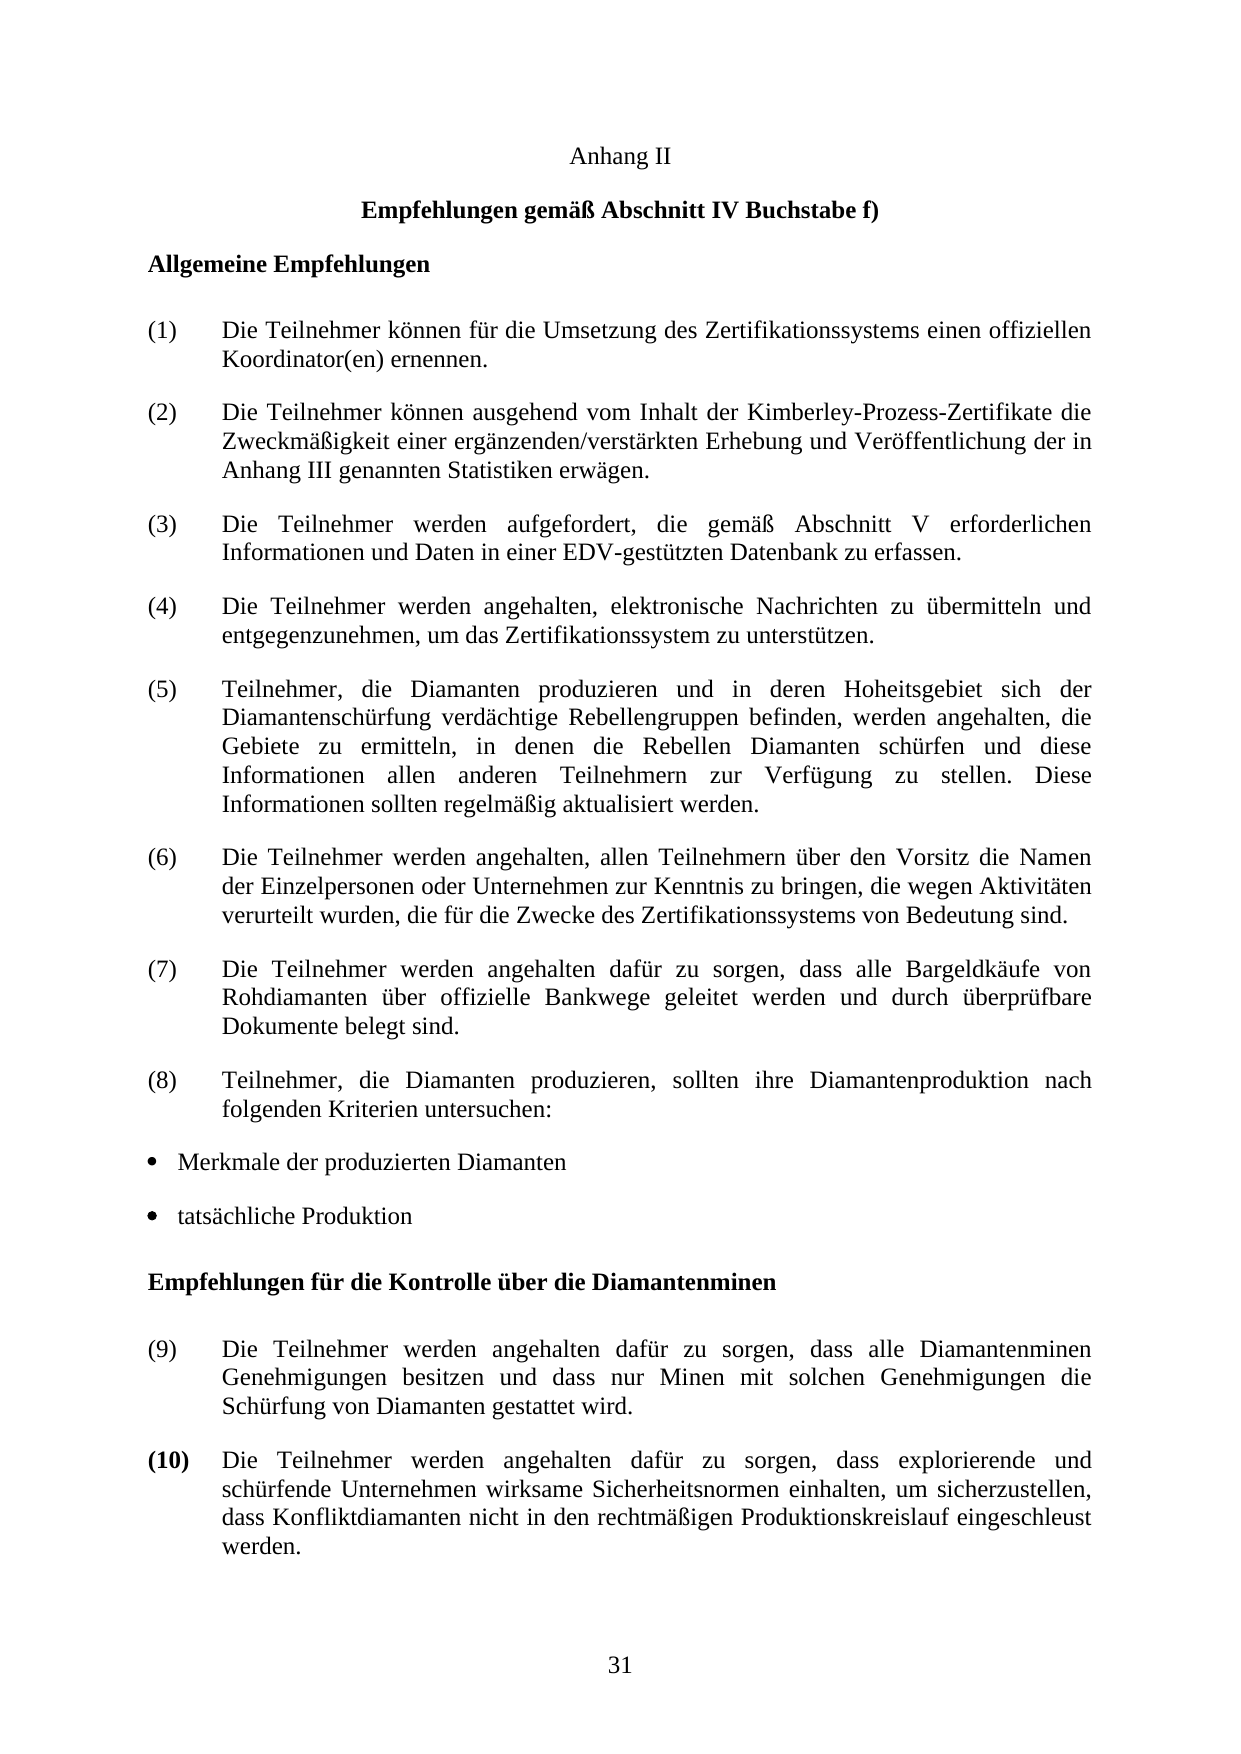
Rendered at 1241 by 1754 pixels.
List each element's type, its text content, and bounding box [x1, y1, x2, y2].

text Empfehlungen gemäß Abschnitt IV Buchstabe f) [148, 195, 1092, 224]
text Anhang II [148, 141, 1092, 170]
list Die Teilnehmer werden aufgefordert, die gemäß Abschnitt V erforderlichen Informationen und Daten in einer EDV-gestützten Datenbank zu erfassen. [148, 509, 1092, 566]
list Die Teilnehmer werden angehalten, elektronische Nachrichten zu übermitteln und entgegenzunehmen, um das Zertifikationssystem zu unterstützen. [148, 591, 1092, 649]
list Die Teilnehmer werden angehalten dafür zu sorgen, dass alle Bargeldkäufe von Rohdiamanten über offizielle Bankwege geleitet werden und durch überprüfbare Dokumente belegt sind. [148, 954, 1092, 1040]
list Die Teilnehmer können ausgehend vom Inhalt der Kimberley-Prozess-Zertifikate die Zweckmäßigkeit einer ergänzenden/verstärkten Erhebung und Veröffentlichung der in Anhang III genannten Statistiken erwägen. [148, 397, 1092, 484]
list Teilnehmer, die Diamanten produzieren und in deren Hoheitsgebiet sich der Diamantenschürfung verdächtige Rebellengruppen befinden, werden angehalten, die Gebiete zu ermitteln, in denen die Rebellen Diamanten schürfen und diese Informationen allen anderen Teilnehmern zur Verfügung zu stellen. Diese Informationen sollten regelmäßig aktualisiert werden. [148, 674, 1092, 817]
text Allgemeine Empfehlungen [148, 249, 1092, 277]
list tatsächliche Produktion [148, 1201, 1092, 1230]
list Teilnehmer, die Diamanten produzieren, sollten ihre Diamantenproduktion nach folgenden Kriterien untersuchen: [148, 1065, 1092, 1122]
list Die Teilnehmer werden angehalten dafür zu sorgen, dass explorierende und schürfende Unternehmen wirksame Sicherheitsnormen einhalten, um sicherzustellen, dass Konfliktdiamanten nicht in den rechtmäßigen Produktionskreislauf eingeschleust werden. [148, 1445, 1092, 1560]
list Die Teilnehmer werden angehalten dafür zu sorgen, dass alle Diamantenminen Genehmigungen besitzen und dass nur Minen mit solchen Genehmigungen die Schürfung von Diamanten gestattet wird. [148, 1334, 1092, 1420]
text Empfehlungen für die Kontrolle über die Diamantenminen [148, 1267, 1092, 1296]
list Die Teilnehmer werden angehalten, allen Teilnehmern über den Vorsitz die Namen der Einzelpersonen oder Unternehmen zur Kenntnis zu bringen, die wegen Aktivitäten verurteilt wurden, die für die Zwecke des Zertifikationssystems von Bedeutung sind. [148, 842, 1092, 929]
list Merkmale der produzierten Diamanten [148, 1147, 1092, 1176]
list Die Teilnehmer können für die Umsetzung des Zertifikationssystems einen offiziellen Koordinator(en) ernennen. [148, 315, 1092, 372]
